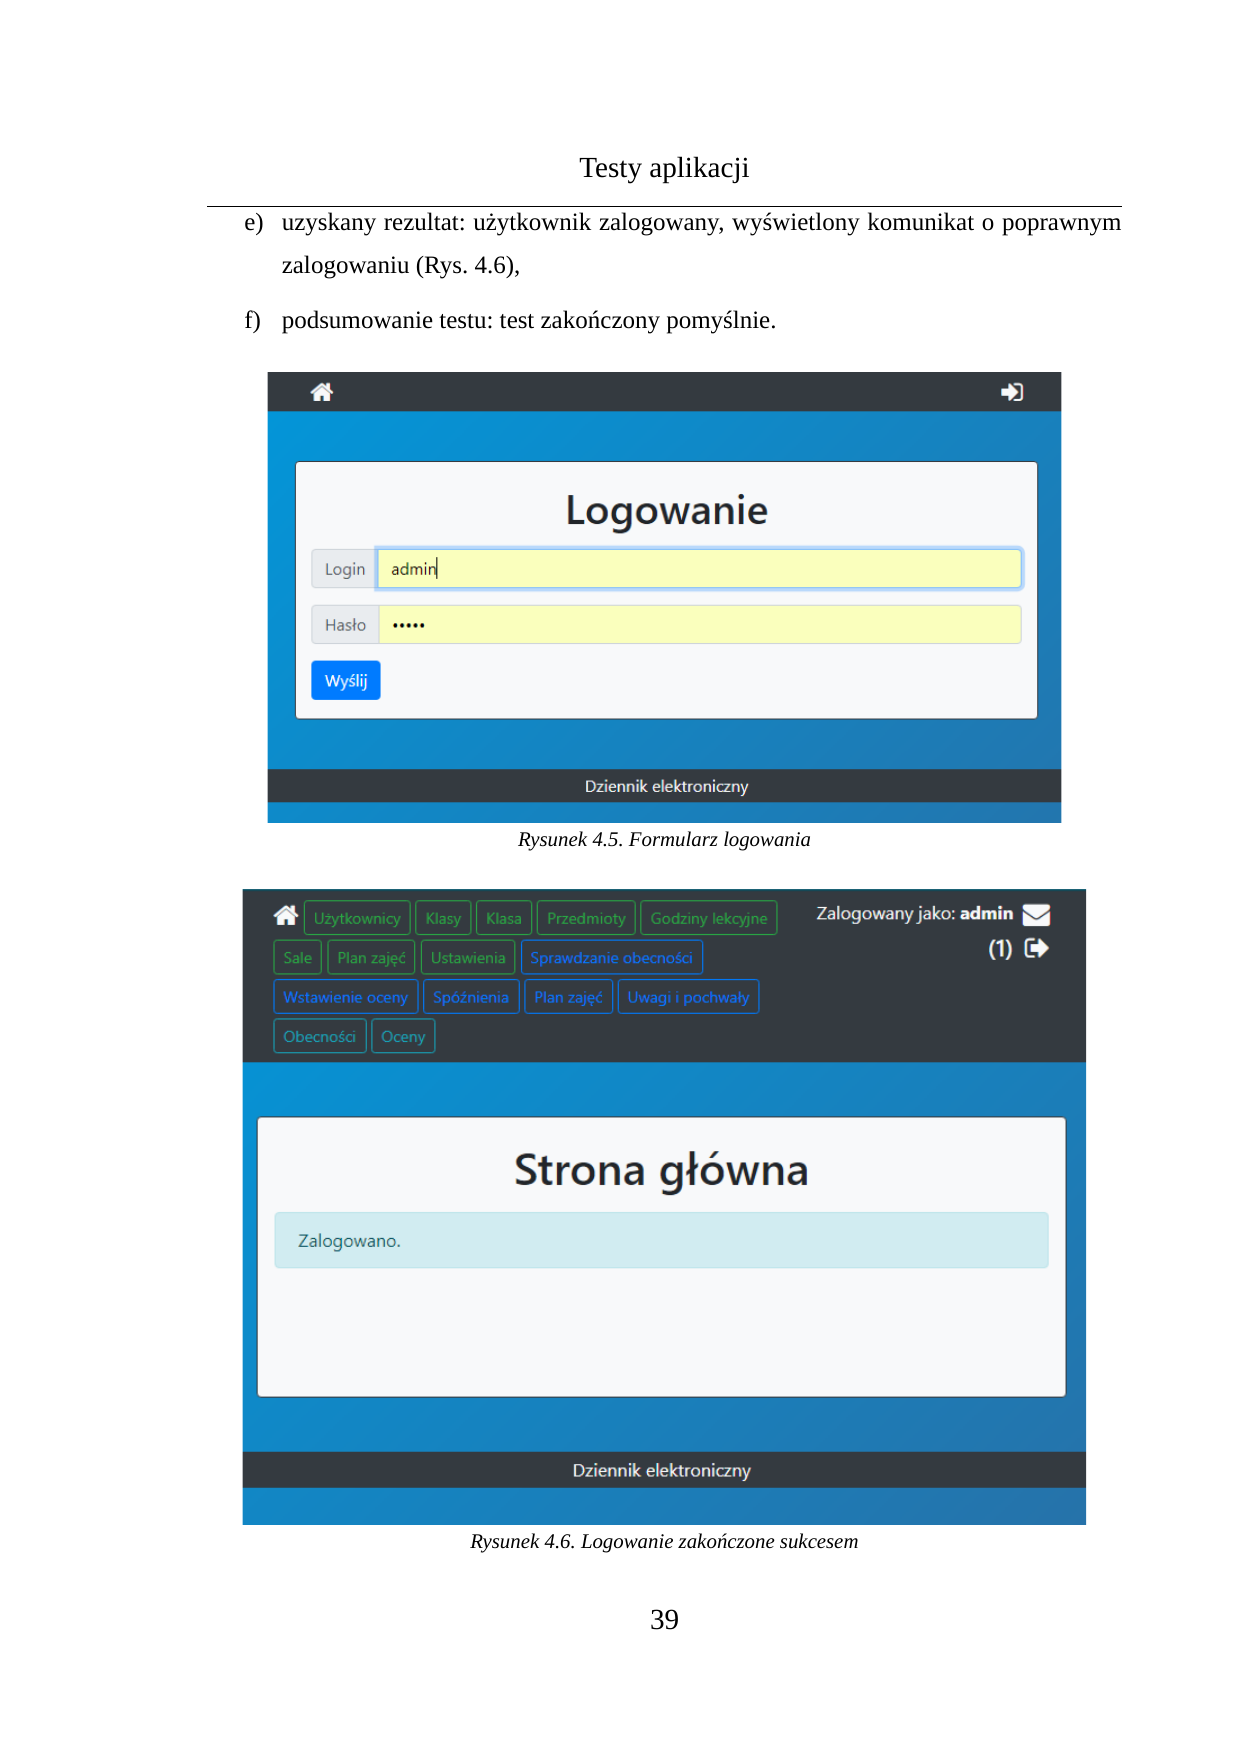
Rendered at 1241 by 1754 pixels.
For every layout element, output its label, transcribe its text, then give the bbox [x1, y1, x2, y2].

picture [267, 372, 1062, 823]
list podsumowanie testu: test zakończony pomyślnie. [244, 305, 1122, 333]
list uzyskany rezultat: użytkownik zalogowany, wyświetlony komunikat o poprawnym zalogowaniu (Rys. 4.6), [244, 207, 1122, 278]
text Rysunek 4.5. Formularz logowania [268, 823, 1061, 851]
picture [242, 889, 1087, 1525]
text Rysunek 4.6. Logowanie zakończone sukcesem [243, 1525, 1086, 1553]
